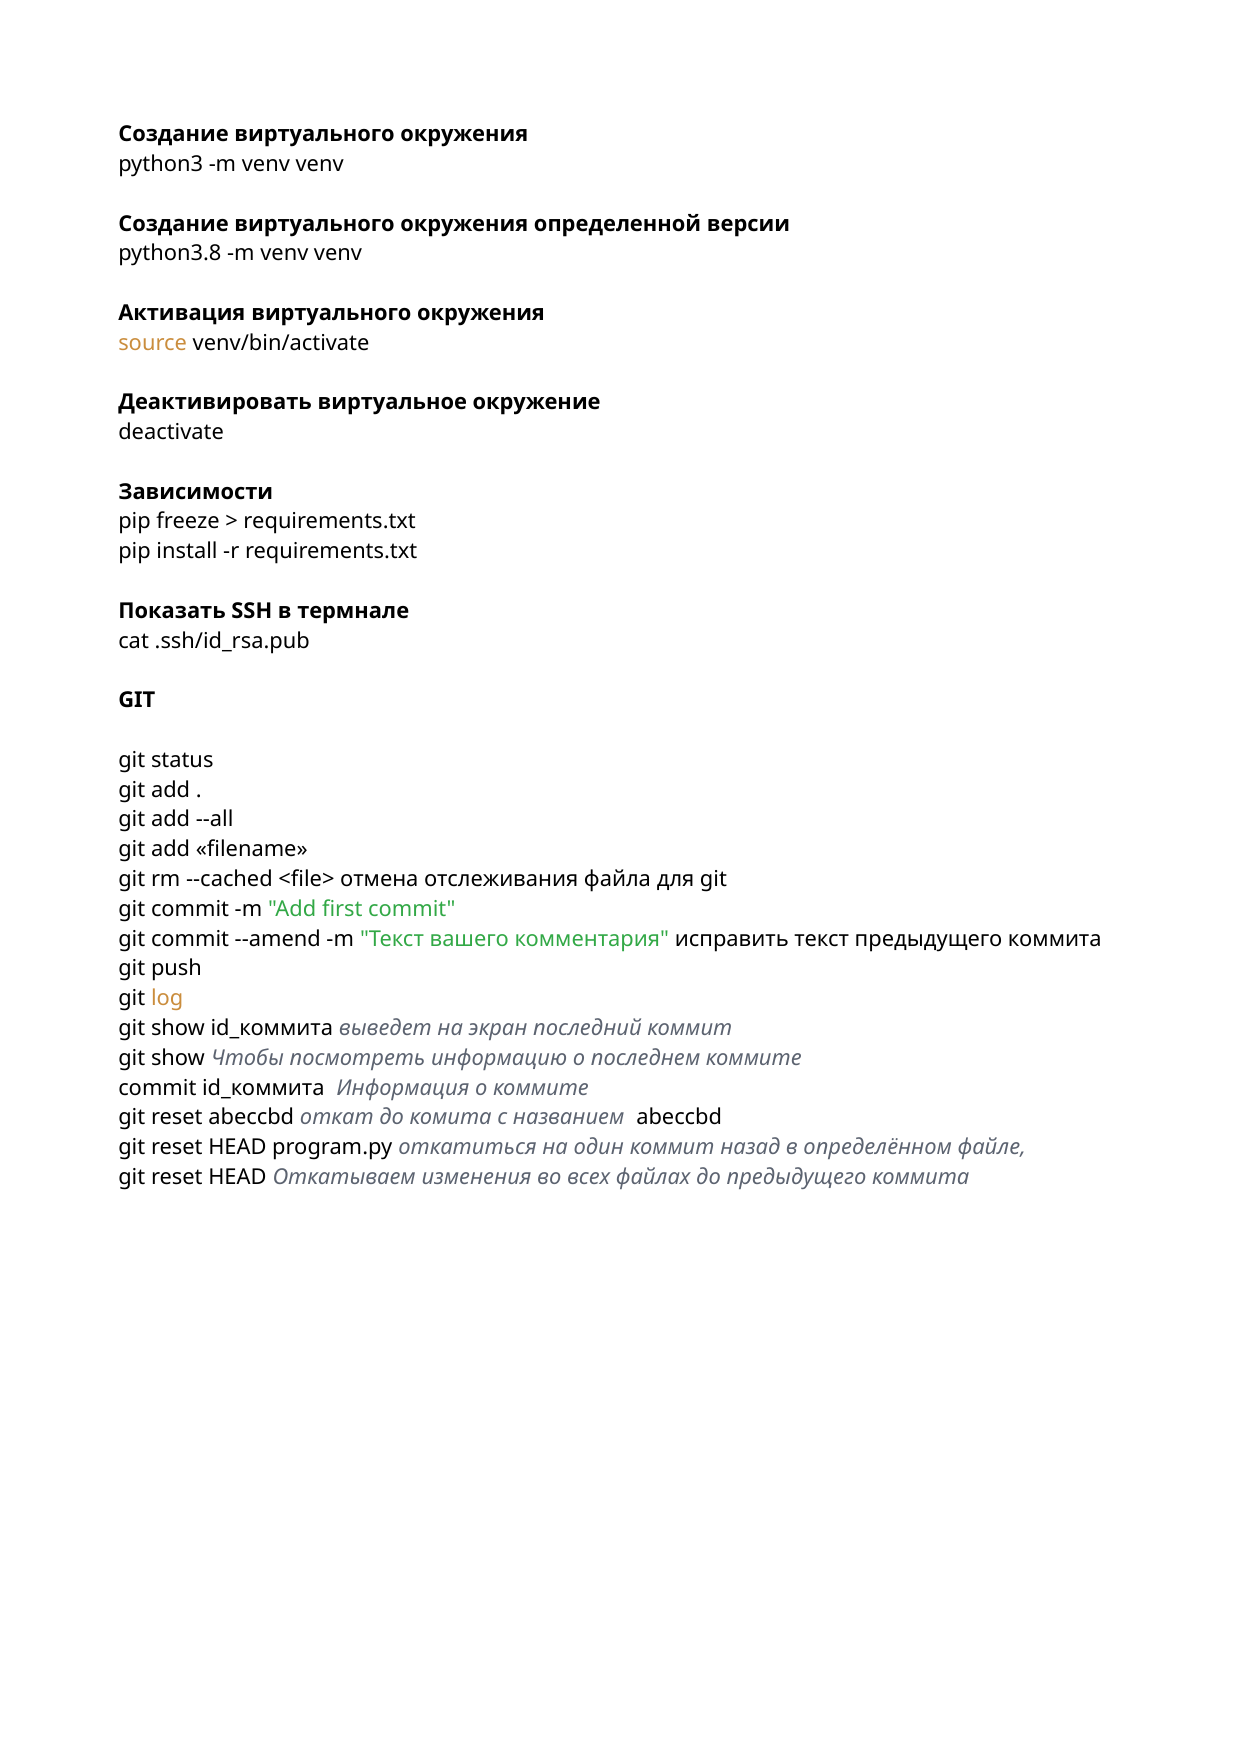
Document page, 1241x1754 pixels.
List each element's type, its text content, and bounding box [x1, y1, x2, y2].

text cat .ssh/id_rsa.pub [118, 624, 1122, 654]
text git show id_коммита выведет на экран последний коммит [118, 1012, 1122, 1042]
text Показать SSH в термнале [118, 595, 1122, 624]
text git add «filename» [118, 833, 1122, 863]
text git reset abeccbd откат до комита с названием abeccbd [118, 1101, 1122, 1131]
text git rm --cached <file> отмена отслеживания файла для git [118, 863, 1122, 893]
text git push [118, 952, 1122, 982]
text GIT [118, 684, 1122, 714]
text git commit --amend -m "Текст вашего комментария" исправить текст предыдущего коммита [118, 922, 1122, 952]
text git log [118, 982, 1122, 1012]
text git add --all [118, 803, 1122, 833]
text python3 -m venv venv [118, 148, 1122, 178]
text pip freeze > requirements.txt [118, 505, 1122, 535]
text Активация виртуального окружения [118, 297, 1122, 327]
text Создание виртуального окружения определенной версии [118, 207, 1122, 237]
text git commit -m "Add first commit" [118, 893, 1122, 922]
text git status [118, 744, 1122, 773]
text git reset HEAD Откатываем изменения во всех файлах до предыдущего коммита [118, 1161, 1122, 1191]
text git reset HEAD program.py откатиться на один коммит назад в определённом файле, [118, 1131, 1122, 1161]
text Деактивировать виртуальное окружение [118, 386, 1122, 416]
text Создание виртуального окружения [118, 118, 1122, 148]
text pip install -r requirements.txt [118, 535, 1122, 565]
text Зависимости [118, 476, 1122, 505]
text source venv/bin/activate [118, 327, 1122, 356]
text git show Чтобы посмотреть информацию о последнем коммите [118, 1042, 1122, 1071]
text python3.8 -m venv venv [118, 237, 1122, 267]
text сommit id_коммита Информация о коммите [118, 1071, 1122, 1101]
text git add . [118, 773, 1122, 803]
text deactivate [118, 416, 1122, 446]
